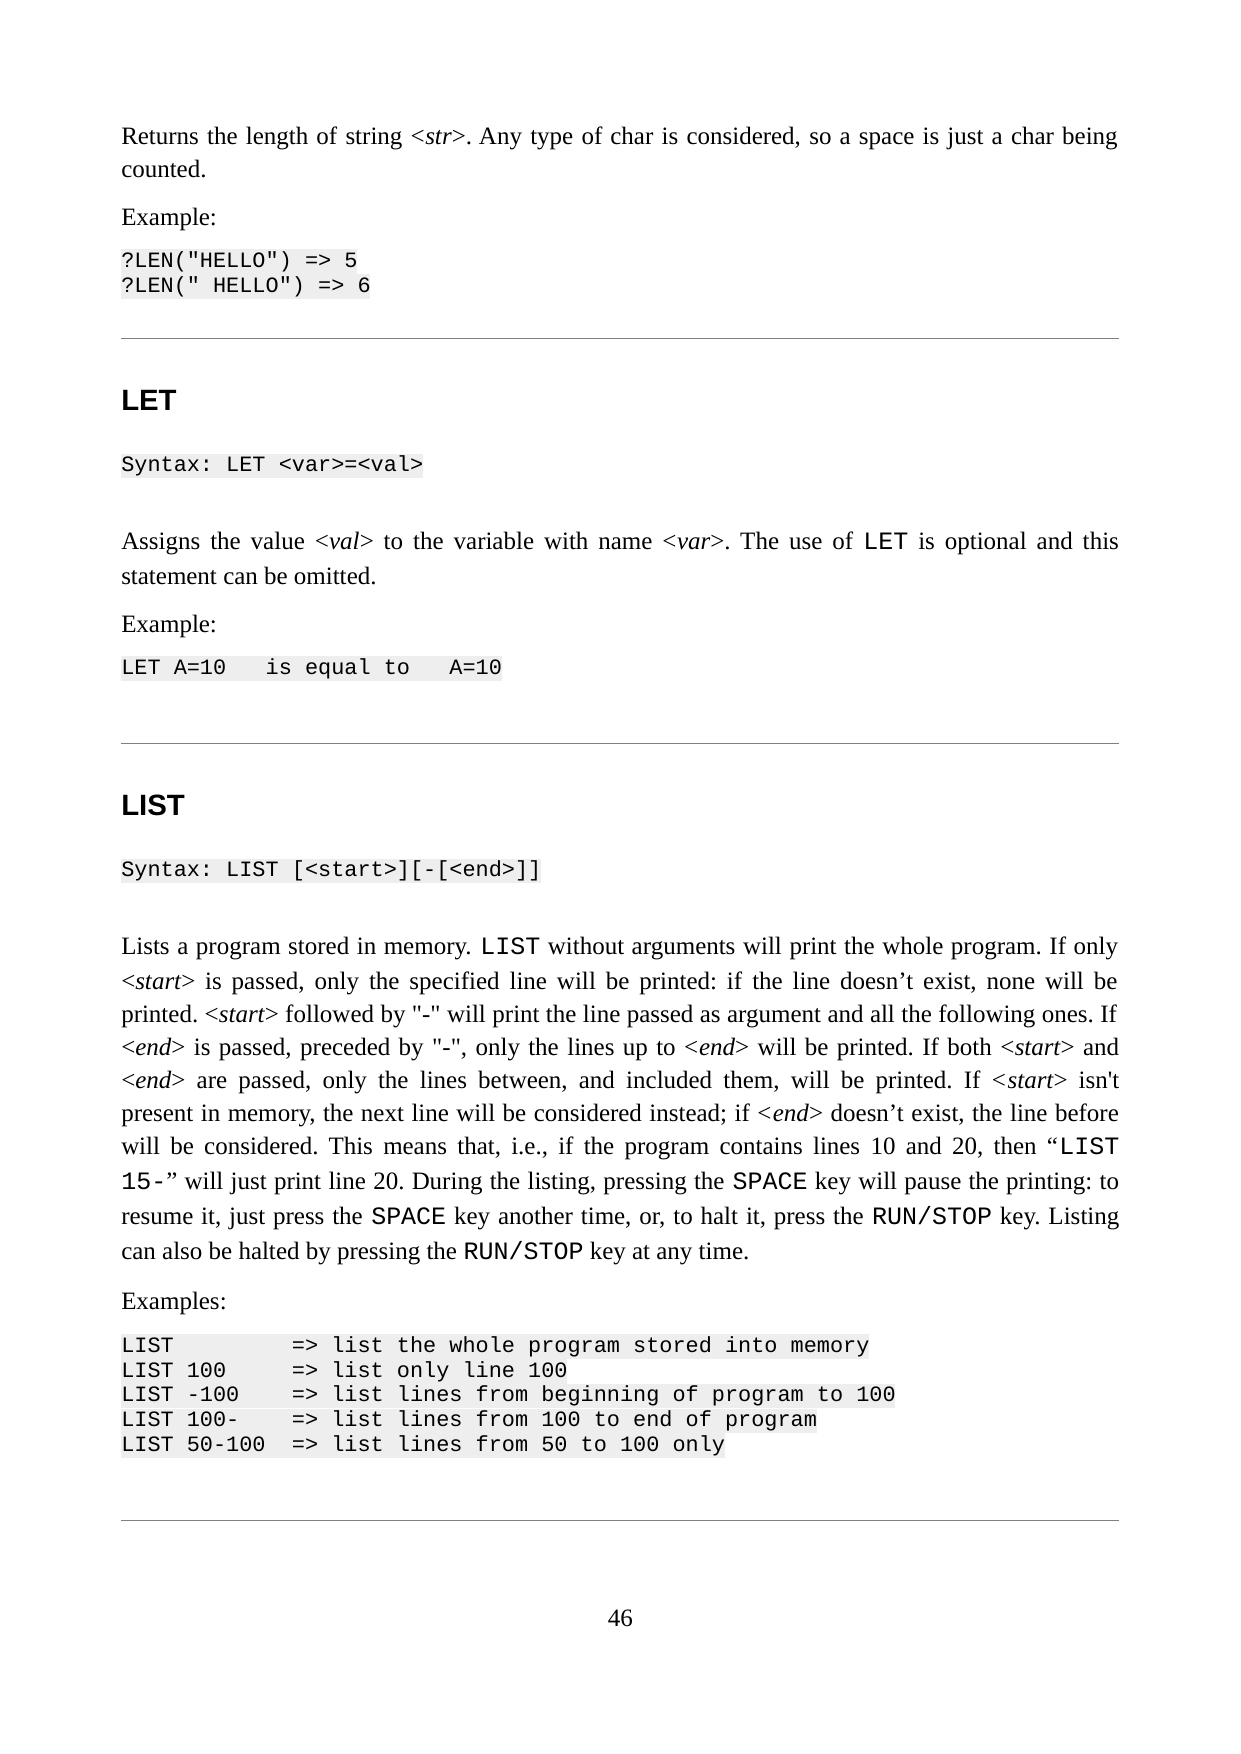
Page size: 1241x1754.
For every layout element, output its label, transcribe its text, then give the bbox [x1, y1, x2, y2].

text ?LEN(" HELLO") => 6 [370, 274, 1119, 299]
text LIST 100 => list only line 100 [567, 1359, 1119, 1384]
subtitle LIST [121, 787, 1119, 821]
text ?LEN("HELLO") => 5 [357, 249, 1119, 274]
text Example: [121, 202, 1119, 230]
text Returns the length of string <str>. Any type of char is considered, so a space is just a char being counted. [121, 121, 1119, 183]
text Assigns the value <val> to the variable with name <var>. The use of LET is optional and this statement can be omitted. [121, 526, 1119, 590]
text LIST 50-100 => list lines from 50 to 100 only [725, 1433, 1119, 1458]
text Syntax: LIST [<start>][-[<end>]] [121, 858, 1119, 883]
text Examples: [121, 1286, 1119, 1315]
text LET A=10 is equal to A=10 [502, 656, 1119, 681]
text LIST -100 => list lines from beginning of program to 100 [895, 1384, 1119, 1408]
text Syntax: LET <var>=<val> [121, 453, 1119, 478]
text Example: [121, 609, 1119, 637]
text LIST 100- => list lines from 100 to end of program [121, 1408, 1119, 1433]
text LIST => list the whole program stored into memory [869, 1334, 1119, 1359]
text Lists a program stored in memory. LIST without arguments will print the whole program. If only <start> is passed, only the specified line will be printed: if the line doesn’t exist, none will be printed. <start> followed by "-" will print the line passed as argument and all the following ones. If <end> is passed, preceded by "-", only the lines up to <end> will be printed. If both <start> and <end> are passed, only the lines between, and included them, will be printed. If <start> isn't present in memory, the next line will be considered instead; if <end> doesn’t exist, the line before will be considered. This means that, i.e., if the program contains lines 10 and 20, then “LIST 15-” will just print line 20. During the listing, pressing the SPACE key will pause the printing: to resume it, just press the SPACE key another time, or, to halt it, press the RUN/STOP key. Listing can also be halted by pressing the RUN/STOP key at any time. [121, 931, 1119, 1267]
subtitle LET [121, 382, 1119, 416]
